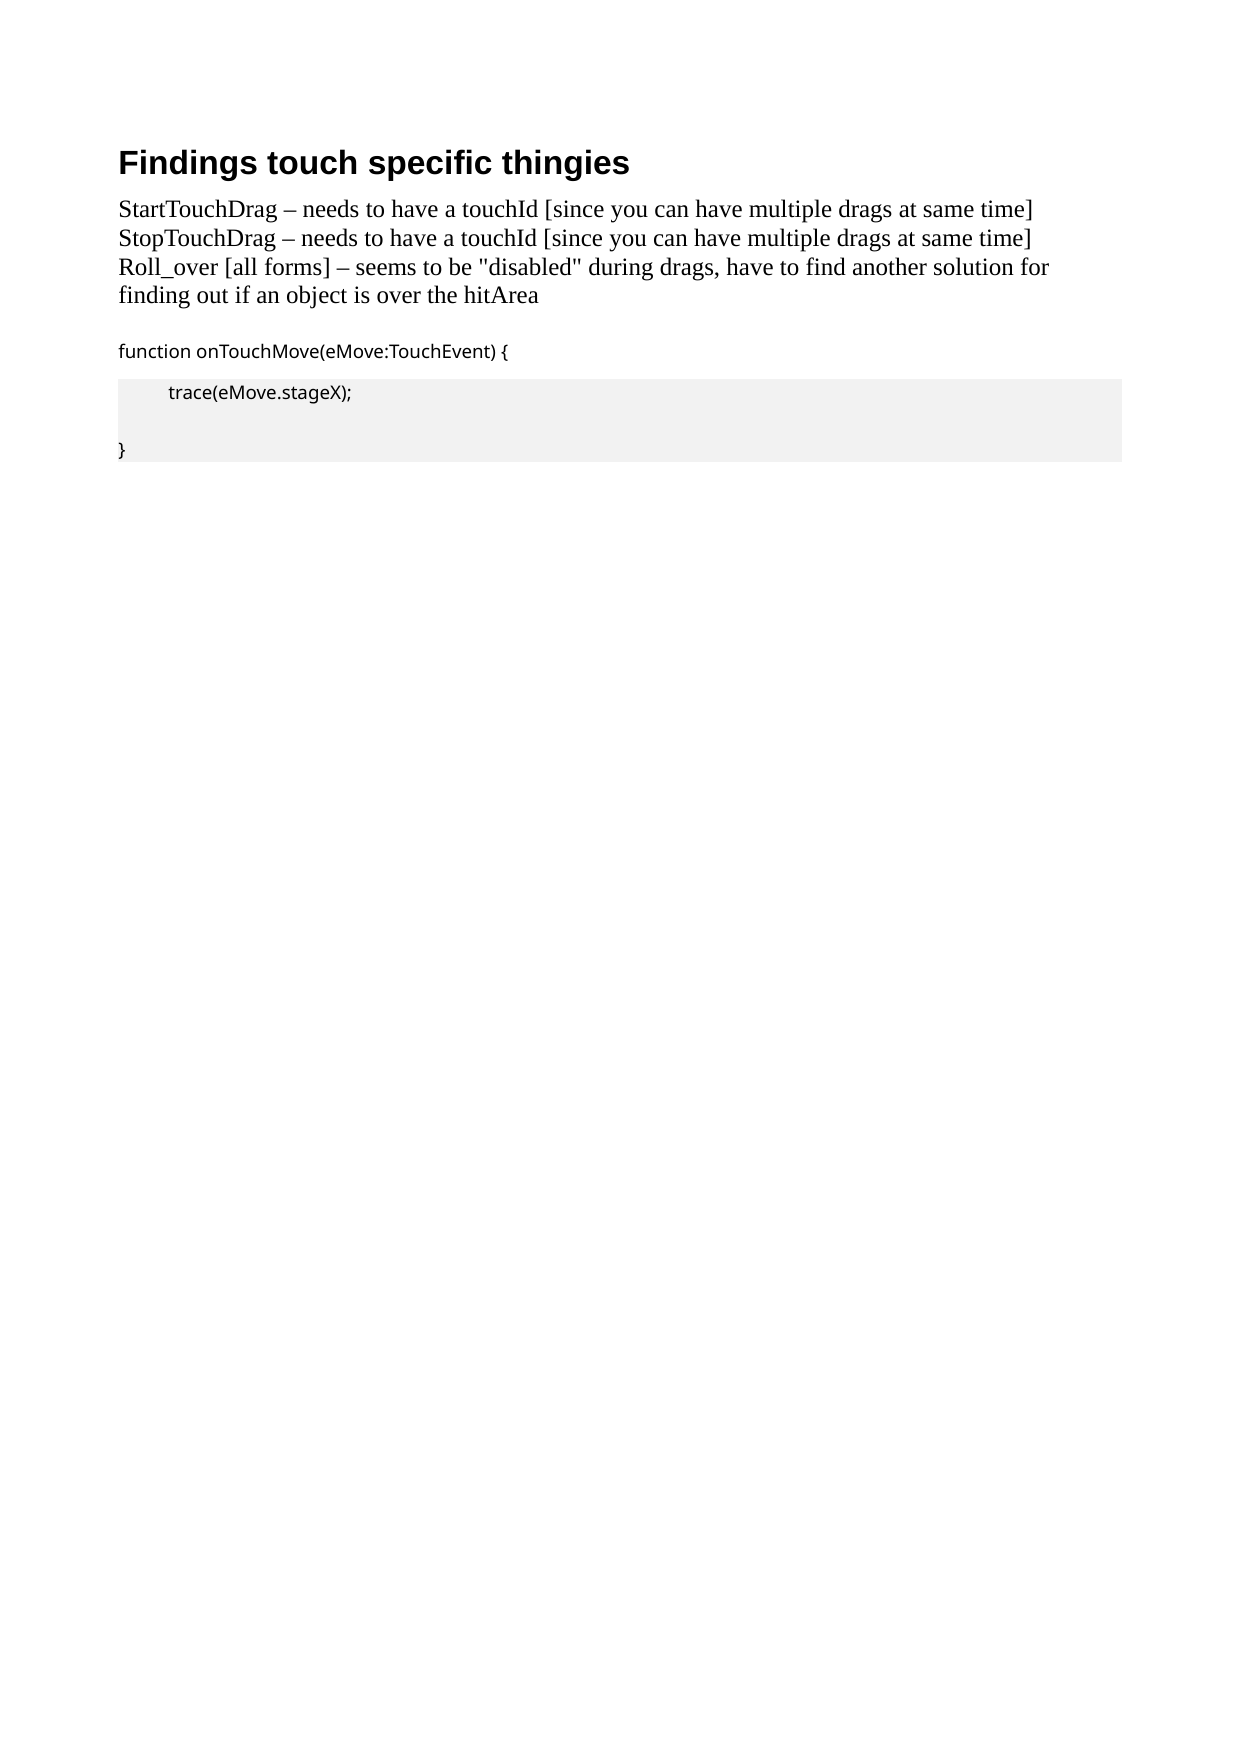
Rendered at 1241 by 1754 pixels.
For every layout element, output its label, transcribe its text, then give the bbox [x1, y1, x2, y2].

text StartTouchDrag – needs to have a touchId [since you can have multiple drags at same time] [118, 194, 1122, 223]
text Roll_over [all forms] – seems to be "disabled" during drags, have to find another solution for finding out if an object is over the hitArea [118, 252, 1122, 309]
text } [118, 437, 1122, 462]
subtitle Findings touch specific thingies [118, 143, 1122, 182]
text function onTouchMove(eMove:TouchEvent) { [118, 338, 1122, 363]
text trace(eMove.stageX); [118, 379, 1122, 406]
text StopTouchDrag – needs to have a touchId [since you can have multiple drags at same time] [118, 223, 1122, 252]
